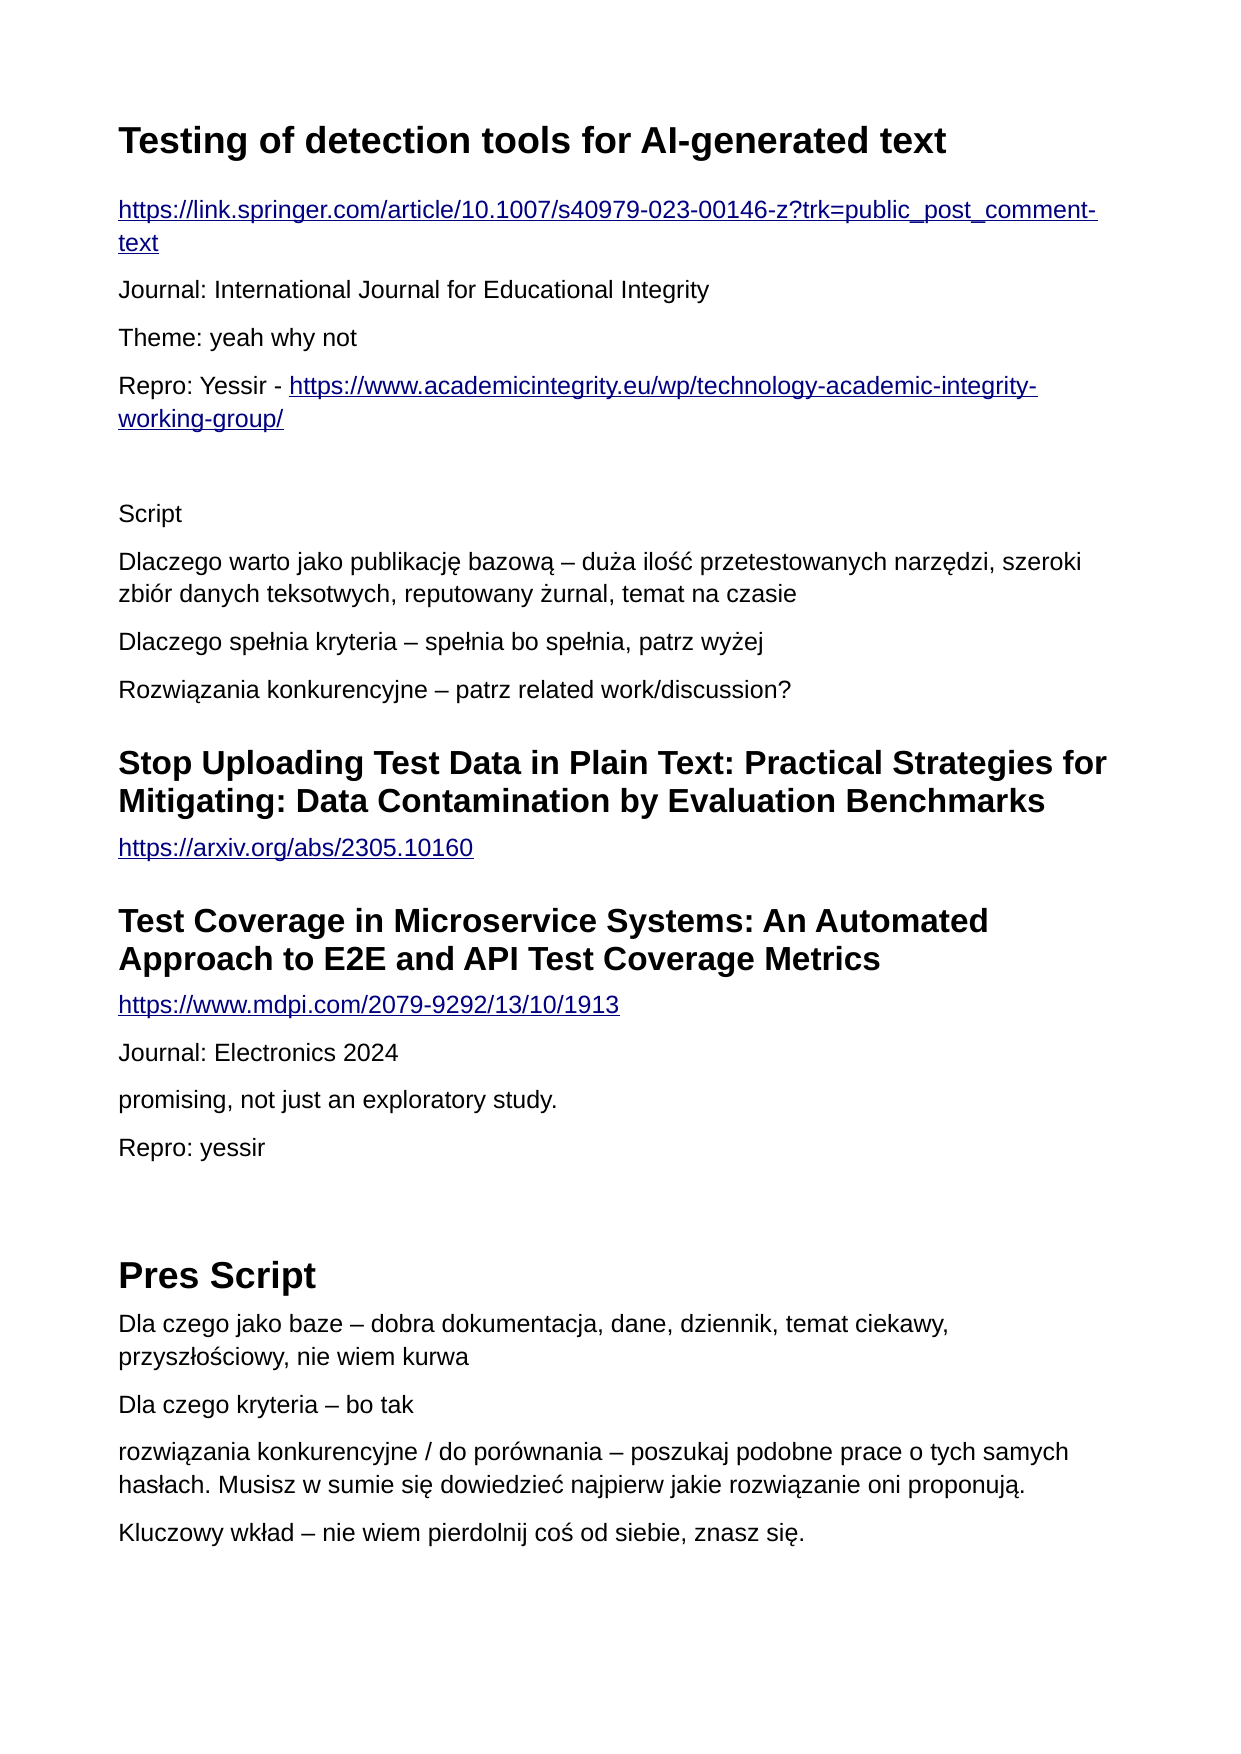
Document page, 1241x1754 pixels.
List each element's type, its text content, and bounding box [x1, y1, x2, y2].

text Kluczowy wkład – nie wiem pierdolnij coś od siebie, znasz się. [118, 1518, 1122, 1547]
text Dlaczego warto jako publikację bazową – duża ilość przetestowanych narzędzi, szeroki zbiór danych teksotwych, reputowany żurnal, temat na czasie [118, 546, 1122, 608]
text Repro: Yessir - https://www.academicintegrity.eu/wp/technology-academic-integrity-working-group/ [118, 371, 1122, 432]
text Dla czego jako baze – dobra dokumentacja, dane, dziennik, temat ciekawy, przyszłościowy, nie wiem kurwa [118, 1309, 1122, 1371]
text promising, not just an exploratory study. [118, 1086, 1122, 1114]
subtitle Testing of detection tools for AI-generated text [118, 118, 1122, 161]
text Theme: yeah why not [118, 323, 1122, 352]
text https://link.springer.com/article/10.1007/s40979-023-00146-z?trk=public_post_comment-text [118, 195, 1122, 257]
text Script [118, 499, 1122, 528]
subtitle Pres Script [118, 1253, 1122, 1296]
text Journal: International Journal for Educational Integrity [118, 275, 1122, 304]
subtitle Test Coverage in Microservice Systems: An Automated Approach to E2E and API Test Coverage Metrics [118, 901, 1122, 978]
text Dla czego kryteria – bo tak [118, 1389, 1122, 1418]
text Repro: yessir [118, 1133, 1122, 1162]
text Dlaczego spełnia kryteria – spełnia bo spełnia, patrz wyżej [118, 627, 1122, 656]
text https://www.mdpi.com/2079-9292/13/10/1913 [118, 990, 1122, 1019]
text https://arxiv.org/abs/2305.10160 [118, 832, 1122, 861]
text Journal: Electronics 2024 [118, 1038, 1122, 1067]
text Rozwiązania konkurencyjne – patrz related work/discussion? [118, 675, 1122, 703]
text rozwiązania konkurencyjne / do porównania – poszukaj podobne prace o tych samych hasłach. Musisz w sumie się dowiedzieć najpierw jakie rozwiązanie oni proponują. [118, 1437, 1122, 1499]
subtitle Stop Uploading Test Data in Plain Text: Practical Strategies for Mitigating: Data Contamination by Evaluation Benchmarks [118, 743, 1122, 820]
